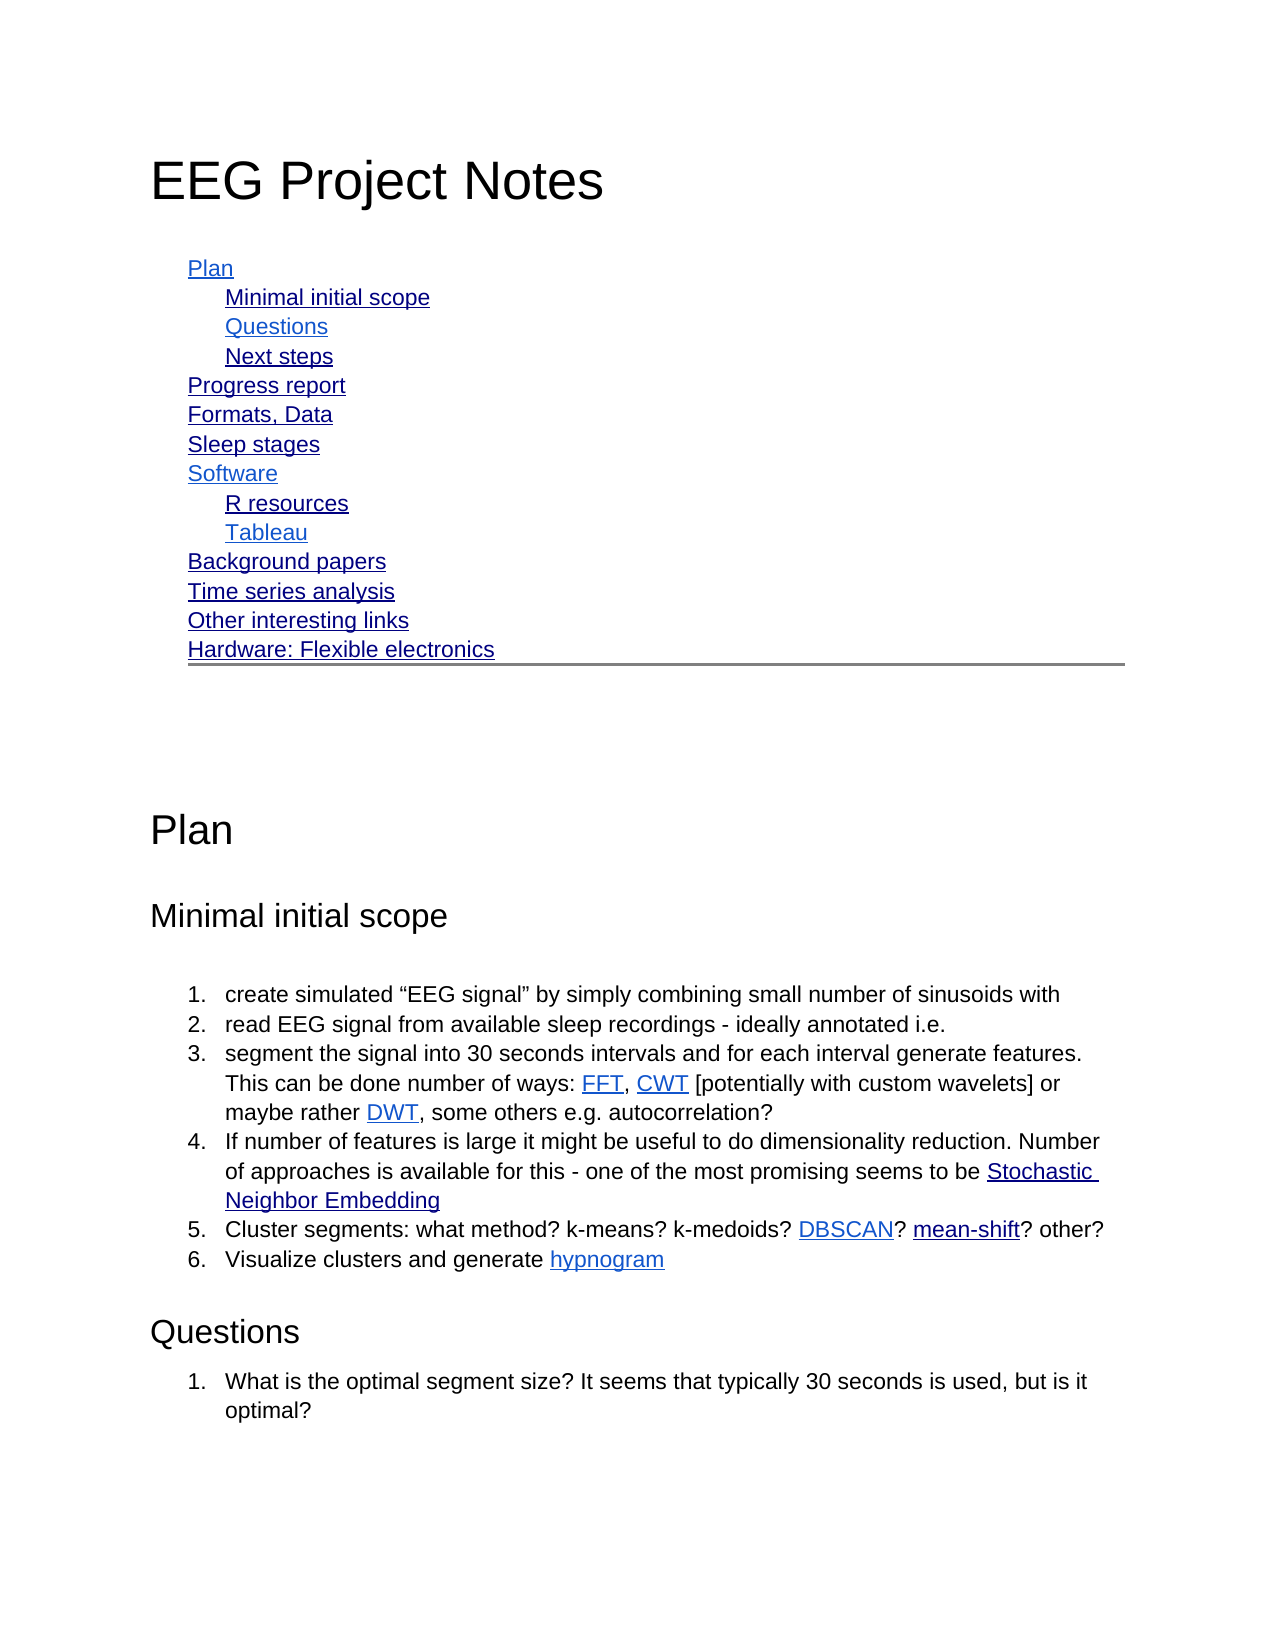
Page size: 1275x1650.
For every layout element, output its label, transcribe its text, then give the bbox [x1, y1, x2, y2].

subtitle Questions [150, 1313, 1125, 1351]
text R resources [225, 490, 1125, 516]
text Next steps [225, 343, 1125, 369]
text Sleep stages [187, 431, 1125, 457]
text Other interesting links [187, 608, 1125, 633]
text Progress report [187, 373, 1125, 398]
list read EEG signal from available sleep recordings - ideally annotated i.e. [187, 1012, 1125, 1037]
text Minimal initial scope [225, 284, 1125, 310]
subtitle Minimal initial scope [150, 897, 1125, 935]
title EEG Project Notes [150, 150, 1125, 211]
list Cluster segments: what method? k-means? k-medoids? DBSCAN? mean-shift? other? [187, 1217, 1125, 1243]
text Formats, Data [187, 402, 1125, 428]
list What is the optimal segment size? It seems that typically 30 seconds is used, but is it optimal? [187, 1369, 1125, 1424]
text Plan [187, 255, 1125, 281]
text Questions [225, 314, 1125, 339]
text Software [187, 461, 1125, 486]
list Visualize clusters and generate hypnogram [187, 1247, 1125, 1272]
list segment the signal into 30 seconds intervals and for each interval generate features. This can be done number of ways: FFT, CWT [potentially with custom wavelets] or maybe rather DWT, some others e.g. autocorrelation? [187, 1041, 1125, 1125]
text Tableau [225, 519, 1125, 545]
list If number of features is large it might be useful to do dimensionality reduction. Number of approaches is available for this - one of the most promising seems to be Stochastic Neighbor Embedding [187, 1129, 1125, 1213]
text Hardware: Flexible electronics [187, 637, 1125, 666]
text Background papers [187, 549, 1125, 574]
text Time series analysis [187, 578, 1125, 604]
subtitle Plan [150, 806, 1125, 853]
list create simulated “EEG signal” by simply combining small number of sinusoids with [187, 982, 1125, 1008]
